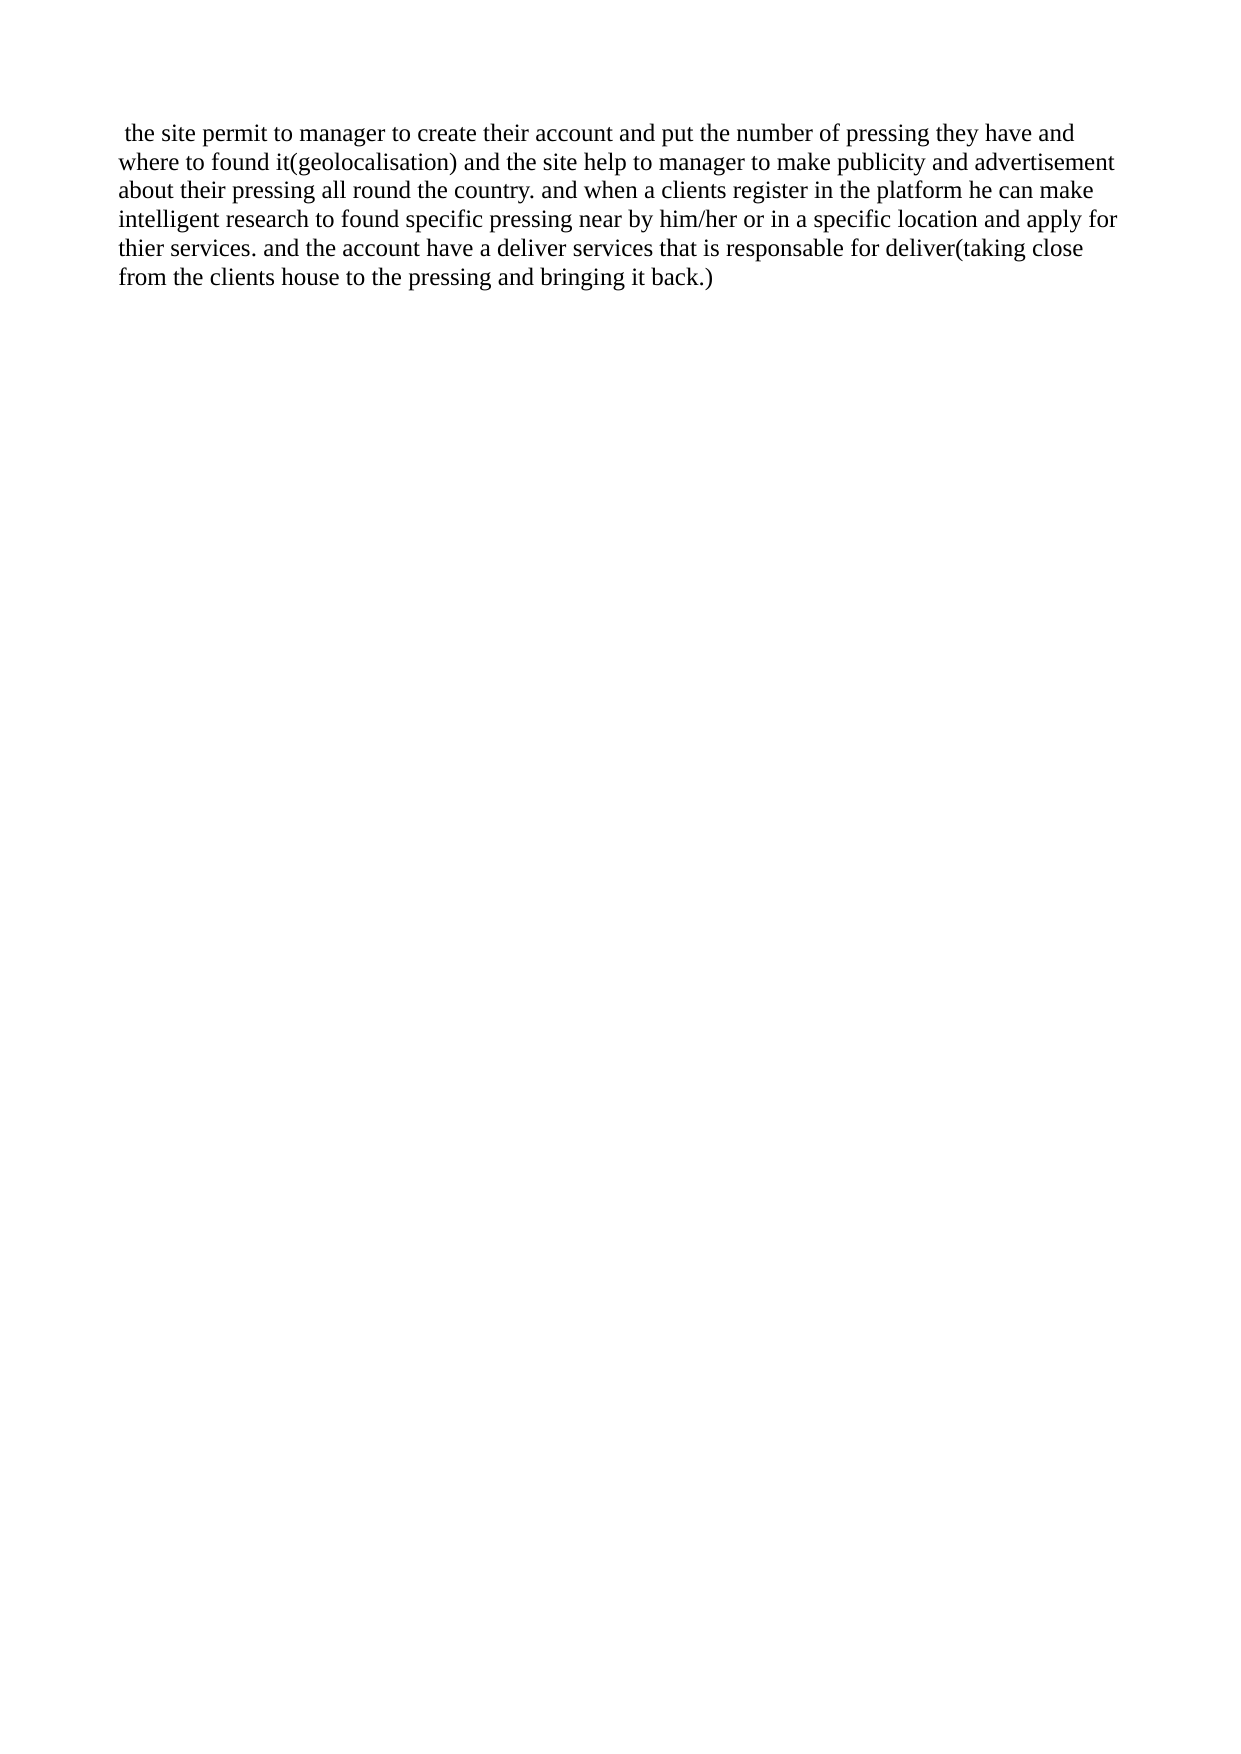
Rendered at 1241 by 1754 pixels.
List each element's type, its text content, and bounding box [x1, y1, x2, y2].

text the site permit to manager to create their account and put the number of pressing they have and where to found it(geolocalisation) and the site help to manager to make publicity and advertisement about their pressing all round the country. and when a clients register in the platform he can make intelligent research to found specific pressing near by him/her or in a specific location and apply for thier services. and the account have a deliver services that is responsable for deliver(taking close from the clients house to the pressing and bringing it back.) [118, 118, 1122, 291]
